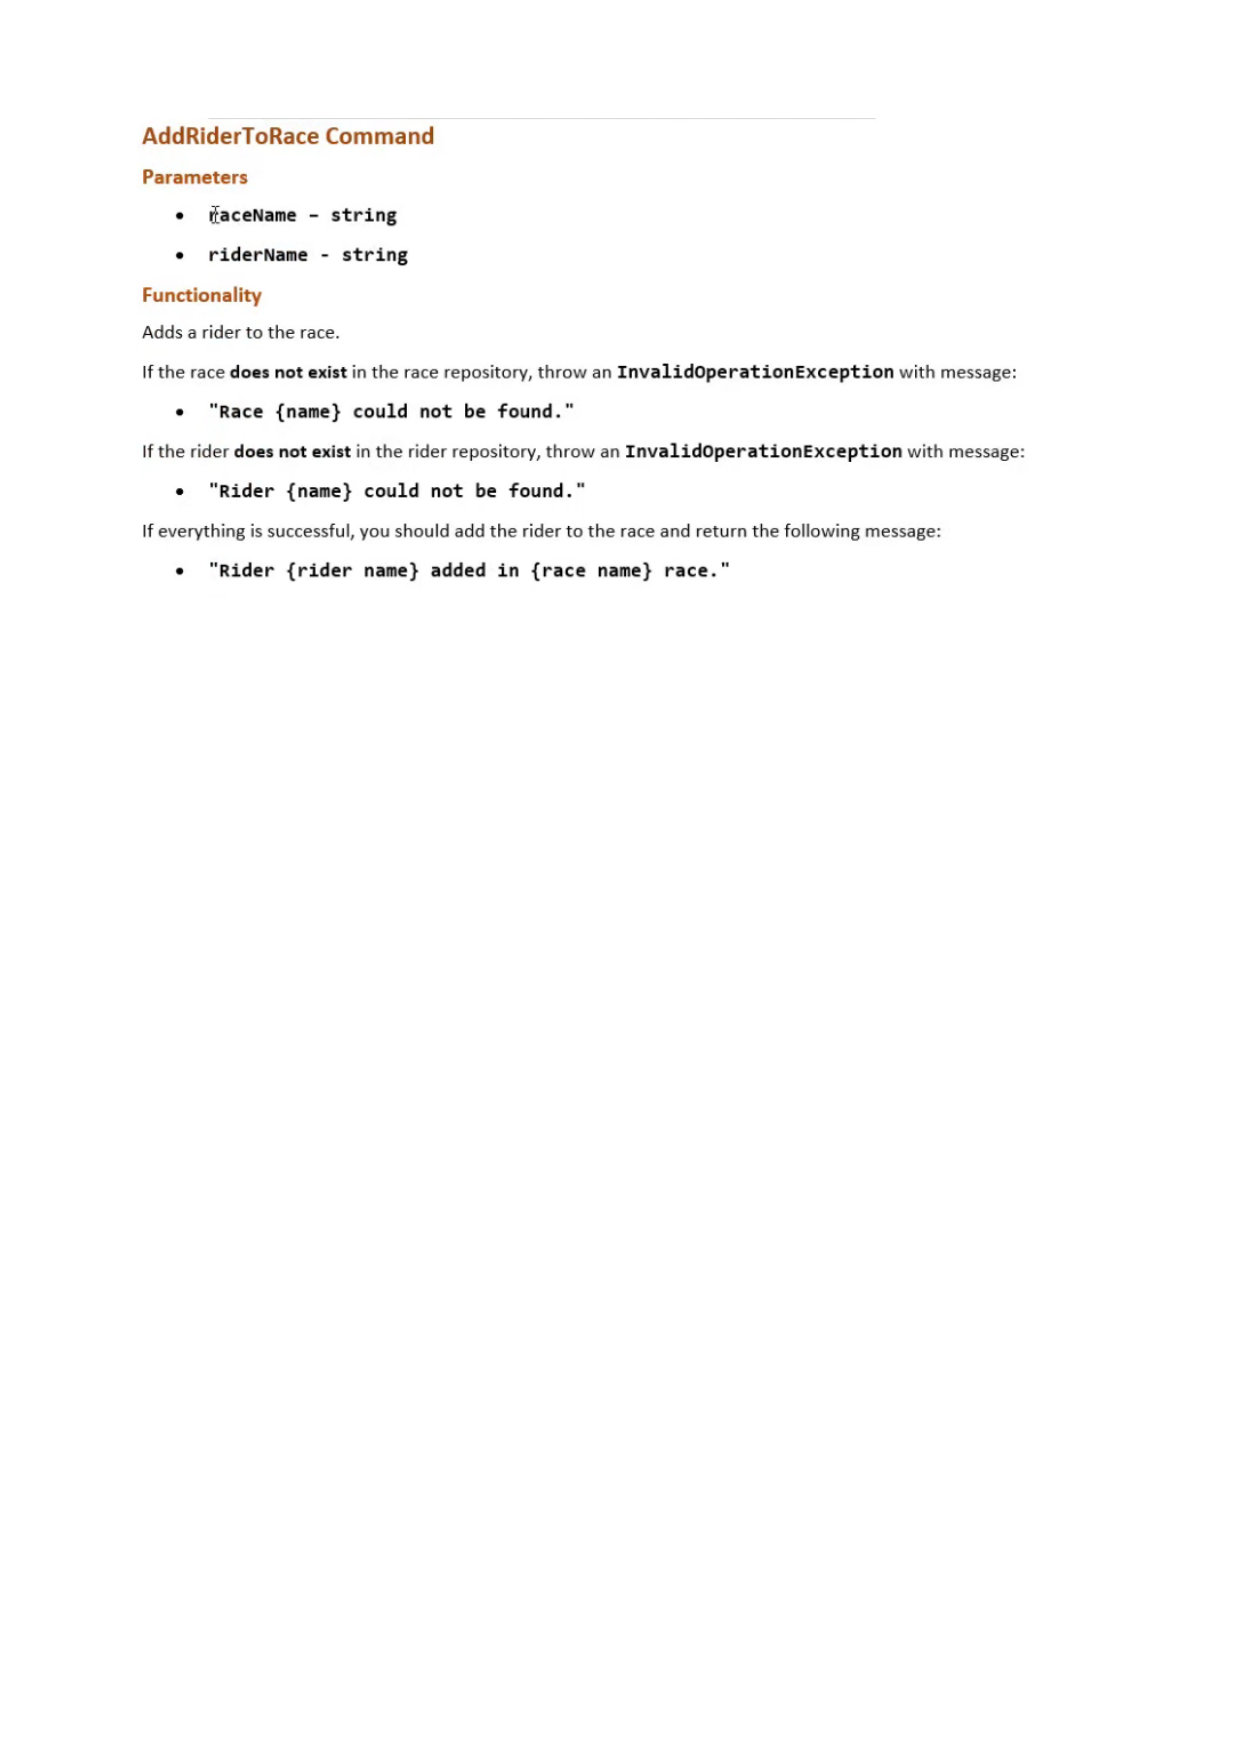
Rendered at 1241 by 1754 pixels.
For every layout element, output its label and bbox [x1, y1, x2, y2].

picture [118, 118, 1123, 598]
